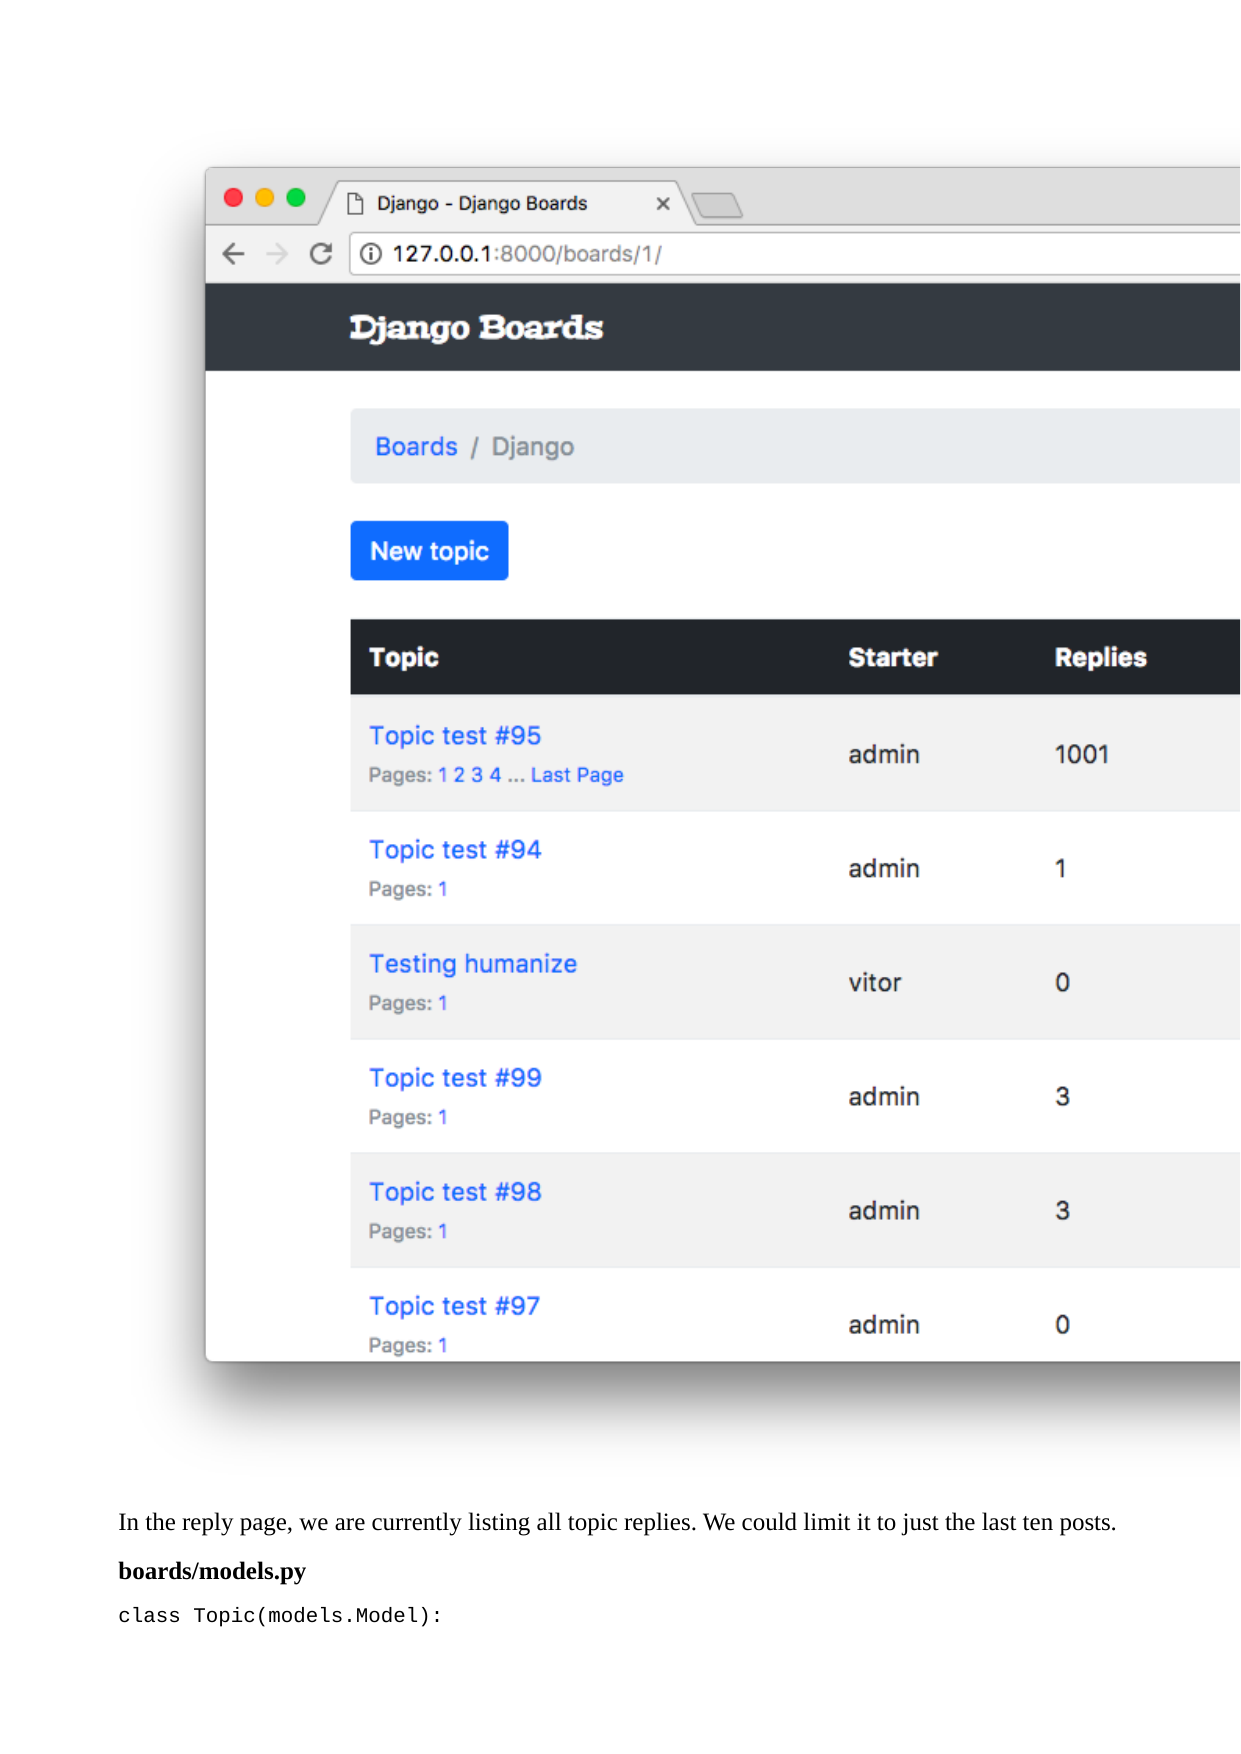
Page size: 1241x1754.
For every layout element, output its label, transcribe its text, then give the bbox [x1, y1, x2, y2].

text In the reply page, we are currently listing all topic replies. We could limit it to just the last ten posts. [118, 1507, 1122, 1536]
text class Topic(models.Model): [118, 1605, 1122, 1629]
picture [118, 118, 1241, 1487]
text boards/models.py [118, 1556, 1122, 1585]
